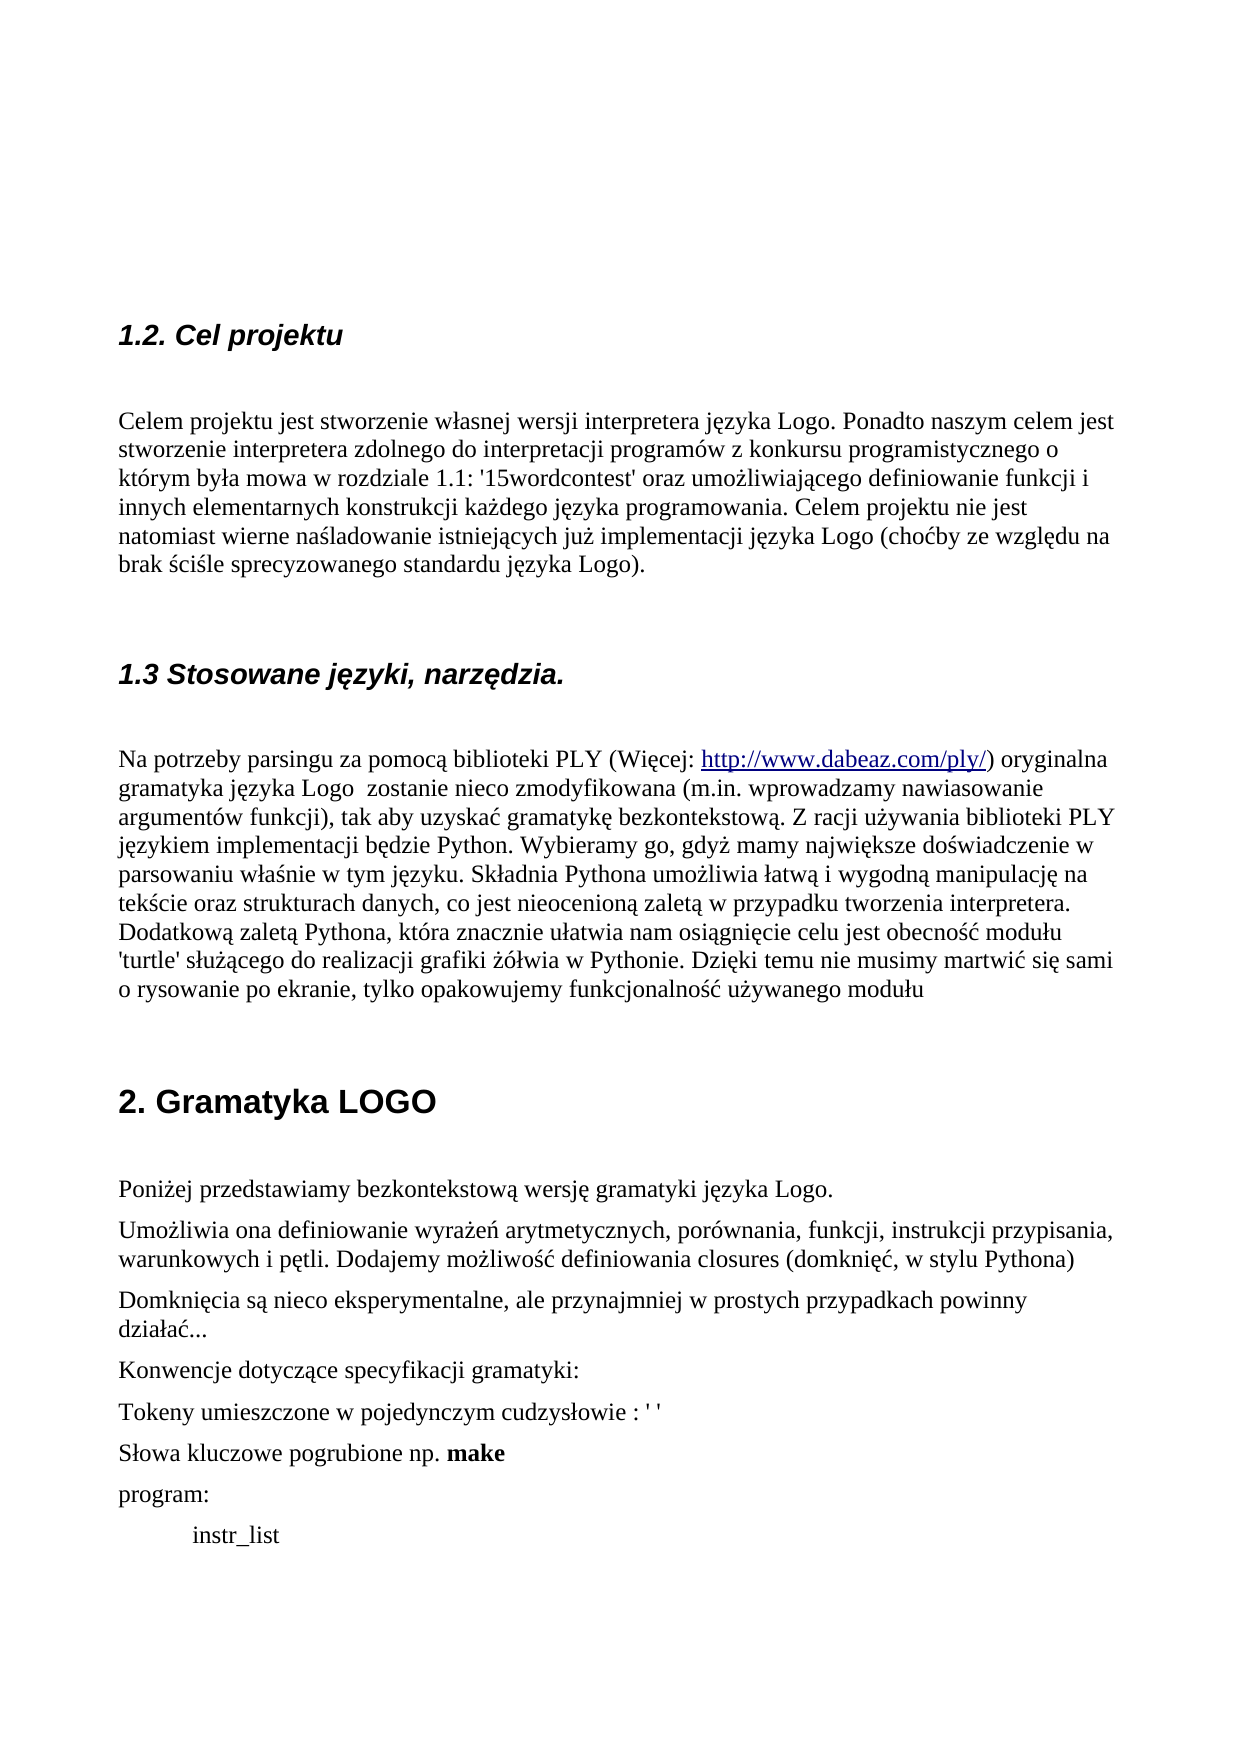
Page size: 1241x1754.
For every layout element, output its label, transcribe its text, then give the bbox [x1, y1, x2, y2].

text Poniżej przedstawiamy bezkontekstową wersję gramatyki języka Logo. [118, 1174, 1122, 1203]
text Tokeny umieszczone w pojedynczym cudzysłowie : ' ' [118, 1397, 1122, 1425]
subtitle 1.2. Cel projektu [118, 318, 1122, 352]
text Słowa kluczowe pogrubione np. make [118, 1438, 1122, 1467]
text program: [118, 1479, 1122, 1508]
text Celem projektu jest stworzenie własnej wersji interpretera języka Logo. Ponadto naszym celem jest stworzenie interpretera zdolnego do interpretacji programów z konkursu programistycznego o którym była mowa w rozdziale 1.1: '15wordcontest' oraz umożliwiającego definiowanie funkcji i innych elementarnych konstrukcji każdego języka programowania. Celem projektu nie jest natomiast wierne naśladowanie istniejących już implementacji języka Logo (choćby ze względu na brak ściśle sprecyzowanego standardu języka Logo). [118, 406, 1122, 578]
text instr_list [118, 1520, 1122, 1549]
text Domknięcia są nieco eksperymentalne, ale przynajmniej w prostych przypadkach powinny działać... [118, 1285, 1122, 1343]
text Konwencje dotyczące specyfikacji gramatyki: [118, 1355, 1122, 1384]
subtitle 2. Gramatyka LOGO [118, 1082, 1122, 1120]
subtitle 1.3 Stosowane języki, narzędzia. [118, 657, 1122, 691]
text Na potrzeby parsingu za pomocą biblioteki PLY (Więcej: http://www.dabeaz.com/ply/) oryginalna gramatyka języka Logo zostanie nieco zmodyfikowana (m.in. wprowadzamy nawiasowanie argumentów funkcji), tak aby uzyskać gramatykę bezkontekstową. Z racji używania biblioteki PLY językiem implementacji będzie Python. Wybieramy go, gdyż mamy największe doświadczenie w parsowaniu właśnie w tym języku. Składnia Pythona umożliwia łatwą i wygodną manipulację na tekście oraz strukturach danych, co jest nieocenioną zaletą w przypadku tworzenia interpretera. Dodatkową zaletą Pythona, która znacznie ułatwia nam osiągnięcie celu jest obecność modułu 'turtle' służącego do realizacji grafiki żółwia w Pythonie. Dzięki temu nie musimy martwić się sami o rysowanie po ekranie, tylko opakowujemy funkcjonalność używanego modułu [118, 744, 1122, 1003]
text Umożliwia ona definiowanie wyrażeń arytmetycznych, porównania, funkcji, instrukcji przypisania, warunkowych i pętli. Dodajemy możliwość definiowania closures (domknięć, w stylu Pythona) [118, 1215, 1122, 1273]
